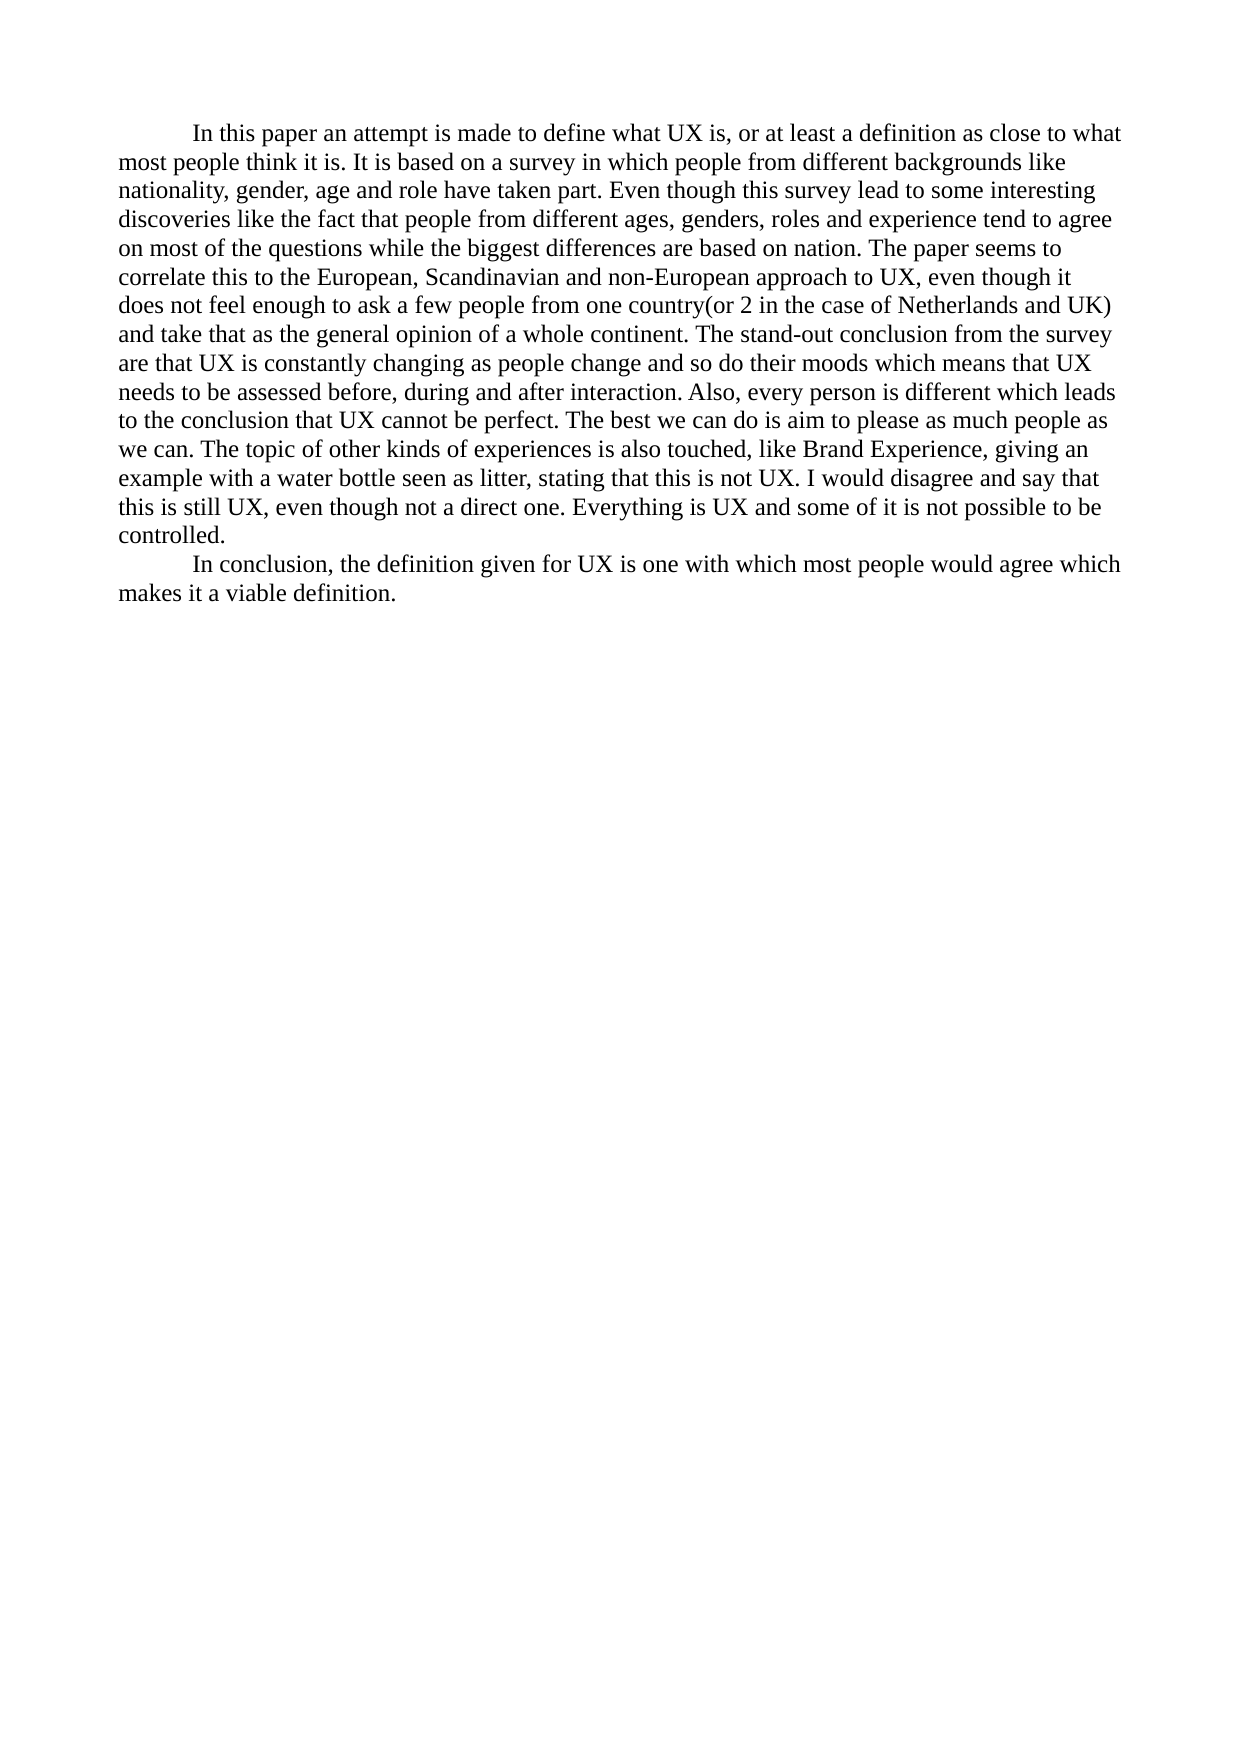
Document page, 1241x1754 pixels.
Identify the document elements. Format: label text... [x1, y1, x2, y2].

text In this paper an attempt is made to define what UX is, or at least a definition as close to what most people think it is. It is based on a survey in which people from different backgrounds like nationality, gender, age and role have taken part. Even though this survey lead to some interesting discoveries like the fact that people from different ages, genders, roles and experience tend to agree on most of the questions while the biggest differences are based on nation. The paper seems to correlate this to the European, Scandinavian and non-European approach to UX, even though it does not feel enough to ask a few people from one country(or 2 in the case of Netherlands and UK) and take that as the general opinion of a whole continent. The stand-out conclusion from the survey are that UX is constantly changing as people change and so do their moods which means that UX needs to be assessed before, during and after interaction. Also, every person is different which leads to the conclusion that UX cannot be perfect. The best we can do is aim to please as much people as we can. The topic of other kinds of experiences is also touched, like Brand Experience, giving an example with a water bottle seen as litter, stating that this is not UX. I would disagree and say that this is still UX, even though not a direct one. Everything is UX and some of it is not possible to be controlled. [118, 118, 1122, 549]
text In conclusion, the definition given for UX is one with which most people would agree which makes it a viable definition. [118, 549, 1122, 607]
